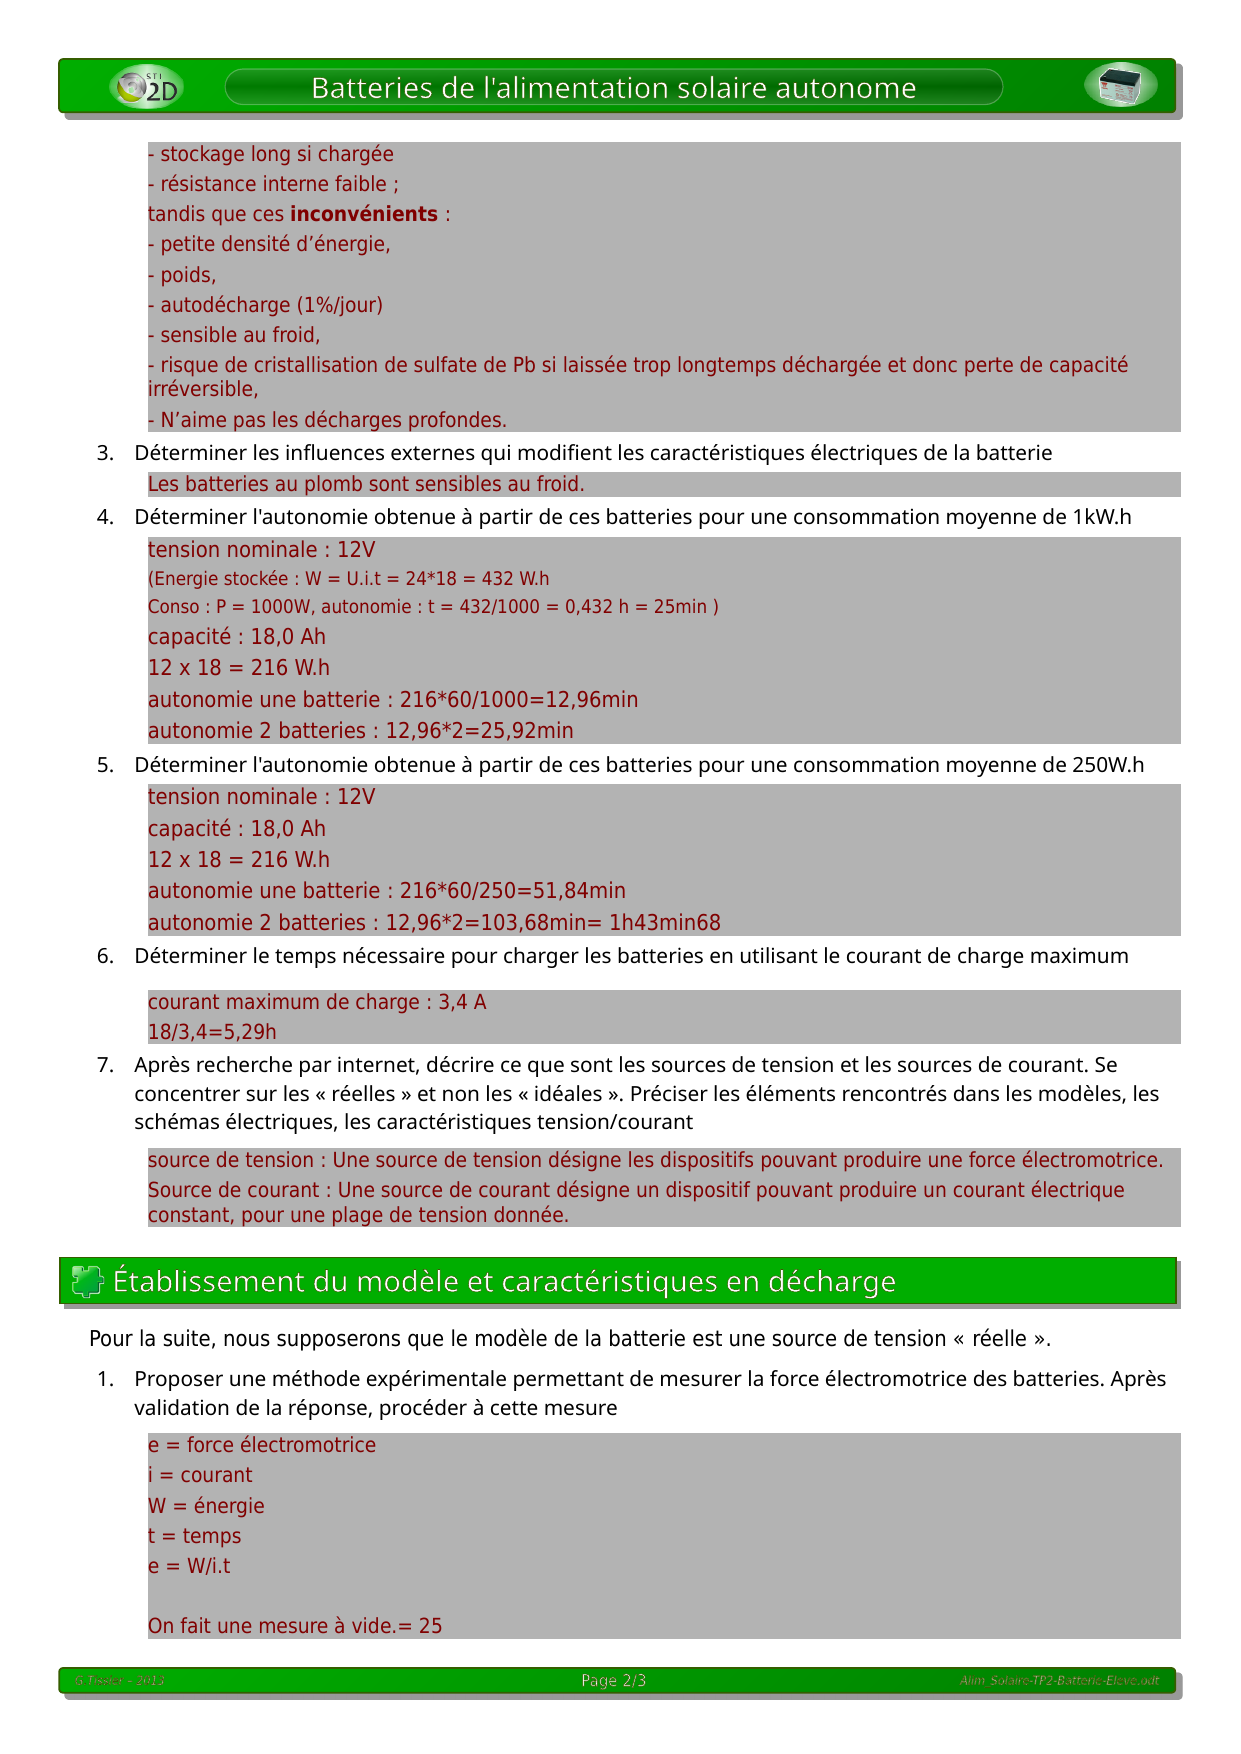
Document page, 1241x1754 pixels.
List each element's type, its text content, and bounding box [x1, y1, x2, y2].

text capacité : 18,0 Ah [148, 816, 1181, 841]
text - petite densité d’énergie, [148, 232, 1181, 257]
text On fait une mesure à vide.= 25 [148, 1614, 1181, 1639]
picture [109, 64, 184, 109]
text tension nominale : 12V [148, 537, 1181, 562]
text - sensible au froid, [148, 323, 1181, 347]
list Déterminer l'autonomie obtenue à partir de ces batteries pour une consommation moyenne de 1kW.h [97, 502, 1181, 531]
text capacité : 18,0 Ah [148, 624, 1181, 649]
text - poids, [148, 263, 1181, 287]
list Après recherche par internet, décrire ce que sont les sources de tension et les sources de courant. Se concentrer sur les « réelles » et non les « idéales ». Préciser les éléments rencontrés dans les modèles, les schémas électriques, les caractéristiques tension/courant [97, 1050, 1181, 1136]
text autonomie 2 batteries : 12,96*2=25,92min [148, 718, 1181, 744]
text e = W/i.t [148, 1554, 1181, 1578]
text t = temps [148, 1524, 1181, 1548]
text - N’aime pas les décharges profondes. [148, 408, 1181, 432]
text (Energie stockée : W = U.i.t = 24*18 = 432 W.h [148, 568, 1181, 590]
text Conso : P = 1000W, autonomie : t = 432/1000 = 0,432 h = 25min ) [148, 596, 1181, 618]
text - stockage long si chargée [148, 142, 1181, 166]
text W = énergie [148, 1494, 1181, 1518]
subtitle Établissement du modèle et caractéristiques en décharge [61, 1258, 1175, 1303]
text - autodécharge (1%/jour) [148, 293, 1181, 317]
text Source de courant : Une source de courant désigne un dispositif pouvant produire un courant électrique constant, pour une plage de tension donnée. [148, 1178, 1181, 1227]
picture [70, 1264, 105, 1299]
text Pour la suite, nous supposerons que le modèle de la batterie est une source de tension « réelle ». [89, 1327, 1181, 1352]
list Proposer une méthode expérimentale permettant de mesurer la force électromotrice des batteries. Après validation de la réponse, procéder à cette mesure [97, 1364, 1181, 1421]
text 18/3,4=5,29h [148, 1020, 1181, 1044]
text 12 x 18 = 216 W.h [148, 655, 1181, 681]
text 12 x 18 = 216 W.h [148, 847, 1181, 873]
text i = courant [148, 1463, 1181, 1488]
text e = force électromotrice [148, 1433, 1181, 1457]
text tandis que ces inconvénients : [148, 202, 1181, 226]
list Déterminer l'autonomie obtenue à partir de ces batteries pour une consommation moyenne de 250W.h [97, 750, 1181, 778]
text - risque de cristallisation de sulfate de Pb si laissée trop longtemps déchargée et donc perte de capacité irréversible, [148, 353, 1181, 402]
text tension nominale : 12V [148, 784, 1181, 810]
text source de tension : Une source de tension désigne les dispositifs pouvant produire une force électromotrice. [148, 1148, 1181, 1172]
picture [1084, 62, 1158, 107]
text Les batteries au plomb sont sensibles au froid. [148, 472, 1181, 497]
text - résistance interne faible ; [148, 172, 1181, 196]
text autonomie une batterie : 216*60/1000=12,96min [148, 687, 1181, 712]
text autonomie une batterie : 216*60/250=51,84min [148, 878, 1181, 904]
list Déterminer les influences externes qui modifient les caractéristiques électriques de la batterie [97, 438, 1181, 466]
text courant maximum de charge : 3,4 A [148, 990, 1181, 1014]
text autonomie 2 batteries : 12,96*2=103,68min= 1h43min68 [148, 910, 1181, 936]
list Déterminer le temps nécessaire pour charger les batteries en utilisant le courant de charge maximum [97, 941, 1181, 970]
